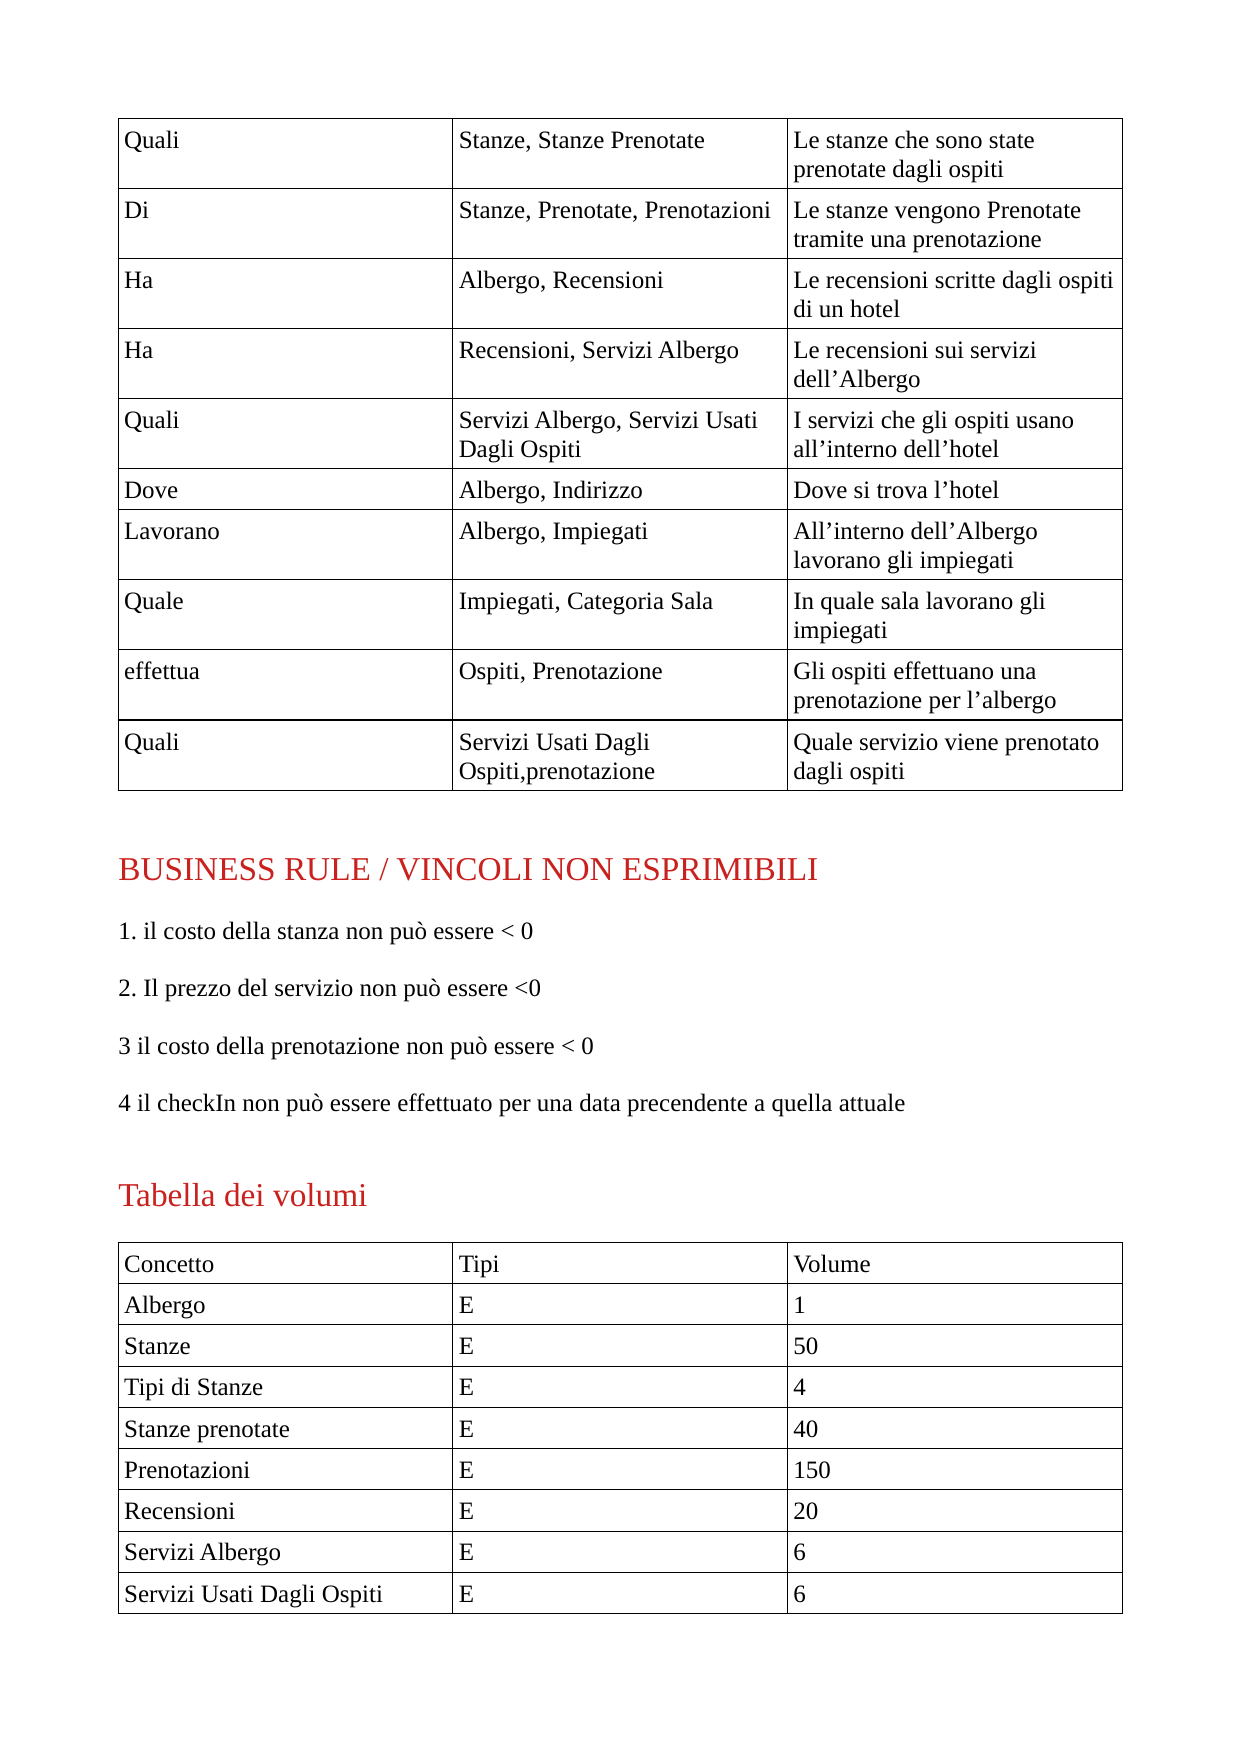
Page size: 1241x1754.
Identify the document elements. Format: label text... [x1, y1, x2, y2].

table_cell Stanze prenotate [119, 1408, 452, 1448]
table_cell 4 [788, 1367, 1122, 1407]
table_cell Quali [119, 119, 452, 188]
table_cell Ospiti, Prenotazione [453, 650, 787, 719]
table_cell Di [119, 189, 452, 258]
table_cell Stanze [119, 1325, 452, 1366]
table_cell Dove si trova l’hotel [788, 469, 1122, 509]
table_cell Le recensioni sui servizi dell’Albergo [788, 329, 1122, 398]
table_cell 150 [788, 1449, 1122, 1489]
table_cell Le recensioni scritte dagli ospiti di un hotel [788, 259, 1122, 328]
table_cell E [453, 1367, 787, 1407]
table_cell Servizi Albergo, Servizi Usati Dagli Ospiti [453, 399, 787, 468]
text 4 il checkIn non può essere effettuato per una data precendente a quella attuale [118, 1088, 1122, 1117]
table_header Quale servizio viene prenotato dagli ospiti [788, 721, 1122, 790]
table_cell Albergo, Indirizzo [453, 469, 787, 509]
table_cell Stanze, Prenotate, Prenotazioni [453, 189, 787, 258]
table_cell 6 [788, 1573, 1122, 1613]
table_cell E [453, 1284, 787, 1324]
table_cell Le stanze che sono state prenotate dagli ospiti [788, 119, 1122, 188]
table_cell 40 [788, 1408, 1122, 1448]
table_cell Recensioni [119, 1490, 452, 1531]
table_cell In quale sala lavorano gli impiegati [788, 580, 1122, 649]
table_cell Quali [119, 399, 452, 468]
table_cell effettua [119, 650, 452, 719]
table_cell E [453, 1573, 787, 1613]
table_cell Albergo, Impiegati [453, 510, 787, 579]
text 3 il costo della prenotazione non può essere < 0 [118, 1031, 1122, 1060]
table_cell Ha [119, 259, 452, 328]
table_cell Dove [119, 469, 452, 509]
table_header Servizi Usati Dagli Ospiti,prenotazione [453, 721, 787, 790]
table_cell Recensioni, Servizi Albergo [453, 329, 787, 398]
table_header Concetto [119, 1243, 452, 1283]
table_cell Impiegati, Categoria Sala [453, 580, 787, 649]
table_cell 1 [788, 1284, 1122, 1324]
table_cell E [453, 1325, 787, 1366]
table_cell E [453, 1408, 787, 1448]
table_cell Servizi Usati Dagli Ospiti [119, 1573, 452, 1613]
table_cell Tipi di Stanze [119, 1367, 452, 1407]
table_cell 50 [788, 1325, 1122, 1366]
text BUSINESS RULE / VINCOLI NON ESPRIMIBILI [118, 849, 1122, 887]
table_cell I servizi che gli ospiti usano all’interno dell’hotel [788, 399, 1122, 468]
table_cell Servizi Albergo [119, 1532, 452, 1572]
text 1. il costo della stanza non può essere < 0 [118, 916, 1122, 945]
table_cell Ha [119, 329, 452, 398]
table_cell Albergo [119, 1284, 452, 1324]
table_cell Prenotazioni [119, 1449, 452, 1489]
table_cell All’interno dell’Albergo lavorano gli impiegati [788, 510, 1122, 579]
table_cell Gli ospiti effettuano una prenotazione per l’albergo [788, 650, 1122, 719]
table_cell 20 [788, 1490, 1122, 1531]
table_cell Le stanze vengono Prenotate tramite una prenotazione [788, 189, 1122, 258]
table_cell Lavorano [119, 510, 452, 579]
table_cell Quale [119, 580, 452, 649]
table_cell E [453, 1449, 787, 1489]
table_header Tipi [453, 1243, 787, 1283]
table_cell 6 [788, 1532, 1122, 1572]
text 2. Il prezzo del servizio non può essere <0 [118, 973, 1122, 1002]
table_header Volume [788, 1243, 1122, 1283]
table_cell E [453, 1490, 787, 1531]
table_cell Albergo, Recensioni [453, 259, 787, 328]
text Tabella dei volumi [118, 1175, 1122, 1213]
table_header Quali [119, 721, 452, 790]
table_cell Stanze, Stanze Prenotate [453, 119, 787, 188]
table_cell E [453, 1532, 787, 1572]
